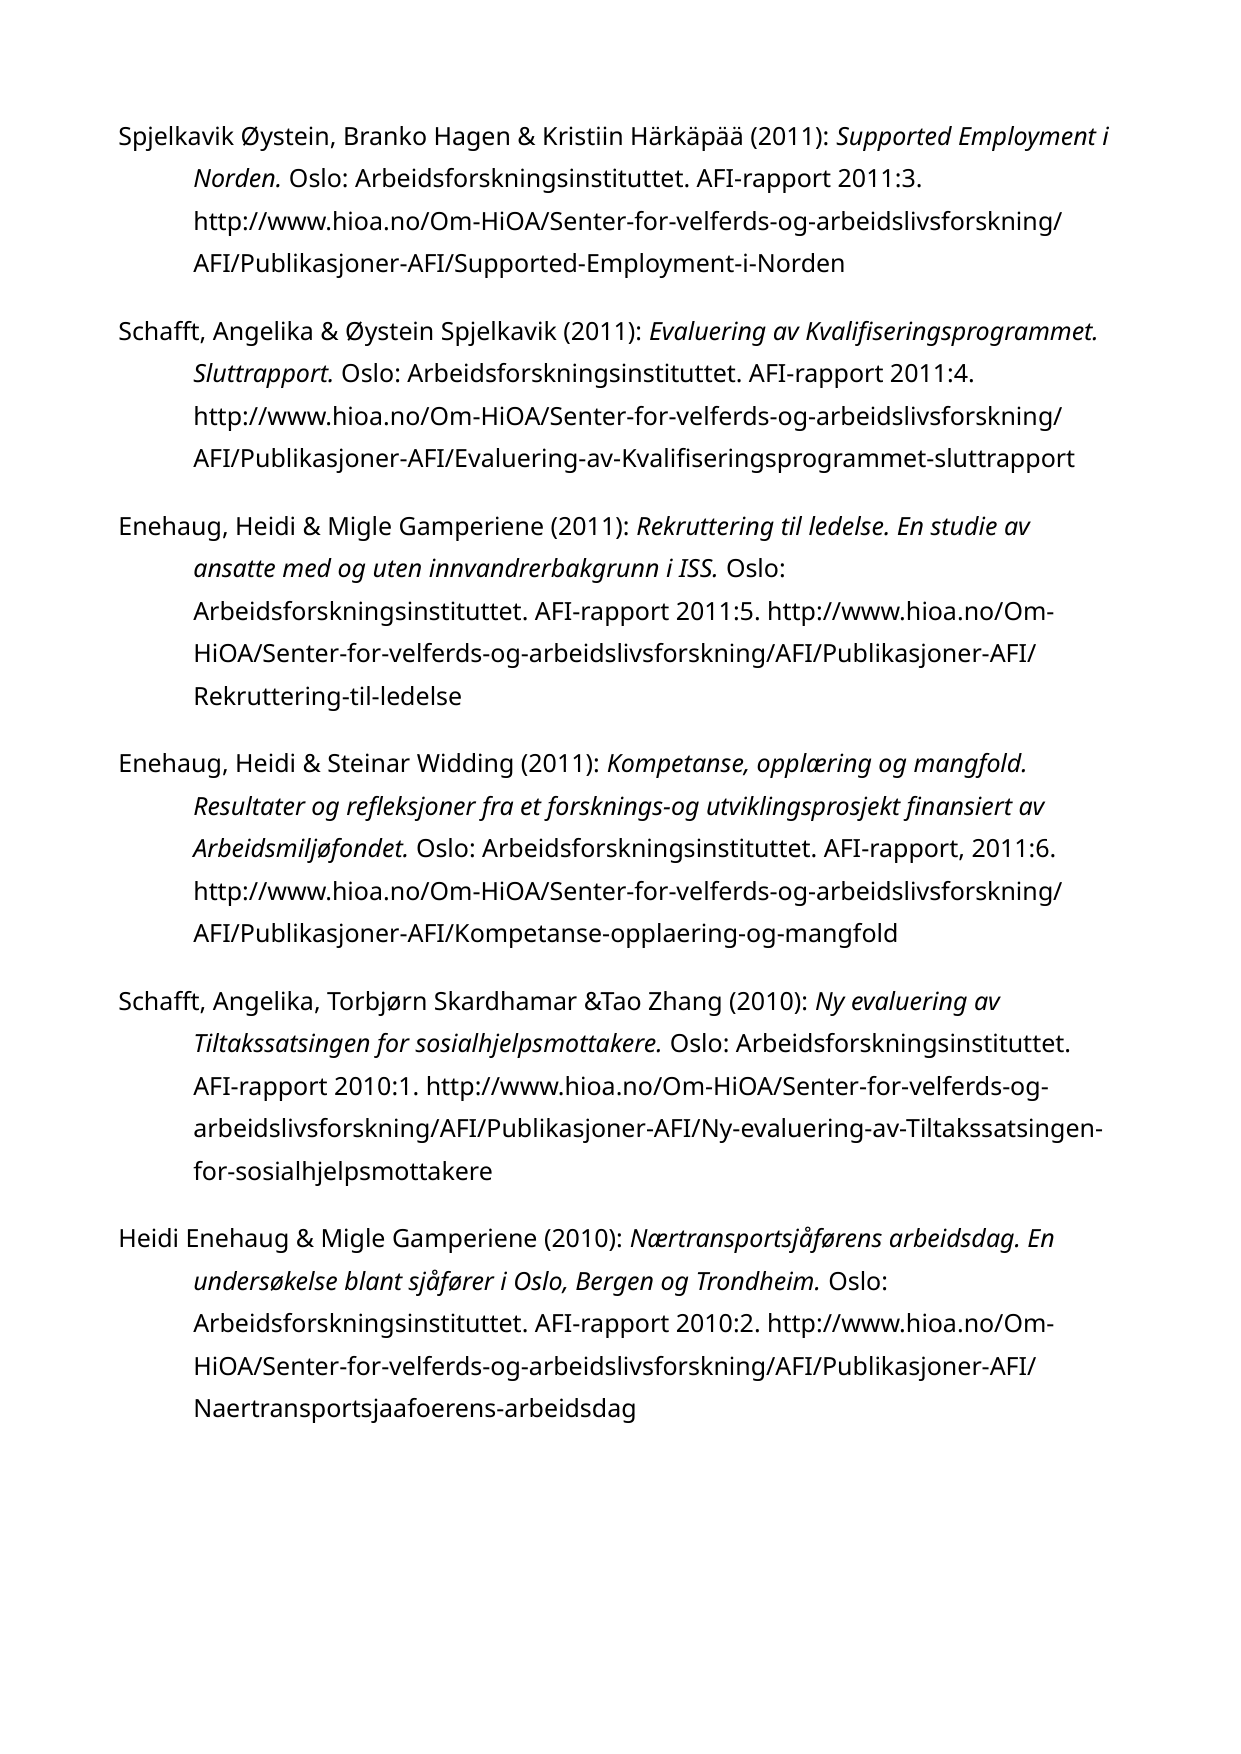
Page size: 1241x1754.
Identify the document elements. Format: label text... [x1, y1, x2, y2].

list Enehaug, Heidi & Migle Gamperiene (2011): Rekruttering til ledelse. En studie av ansatte med og uten innvandrerbakgrunn i ISS. Oslo: Arbeidsforskningsinstituttet. AFI-rapport 2011:5. http://www.hioa.no/Om-HiOA/Senter-for-velferds-og-arbeidslivsforskning/AFI/Publikasjoner-AFI/Rekruttering-til-ledelse [118, 508, 1122, 712]
list Enehaug, Heidi & Steinar Widding (2011): Kompetanse, opplæring og mangfold. Resultater og refleksjoner fra et forsknings-og utviklingsprosjekt finansiert av Arbeidsmiljøfondet. Oslo: Arbeidsforskningsinstituttet. AFI-rapport, 2011:6. http://www.hioa.no/Om-HiOA/Senter-for-velferds-og-arbeidslivsforskning/AFI/Publikasjoner-AFI/Kompetanse-opplaering-og-mangfold [118, 746, 1122, 950]
list Heidi Enehaug & Migle Gamperiene (2010): Nærtransportsjåførens arbeidsdag. En undersøkelse blant sjåfører i Oslo, Bergen og Trondheim. Oslo: Arbeidsforskningsinstituttet. AFI-rapport 2010:2. http://www.hioa.no/Om-HiOA/Senter-for-velferds-og-arbeidslivsforskning/AFI/Publikasjoner-AFI/Naertransportsjaafoerens-arbeidsdag [118, 1221, 1122, 1425]
list Schafft, Angelika, Torbjørn Skardhamar &Tao Zhang (2010): Ny evaluering av Tiltakssatsingen for sosialhjelpsmottakere. Oslo: Arbeidsforskningsinstituttet. AFI-rapport 2010:1. http://www.hioa.no/Om-HiOA/Senter-for-velferds-og-arbeidslivsforskning/AFI/Publikasjoner-AFI/Ny-evaluering-av-Tiltakssatsingen-for-sosialhjelpsmottakere [118, 983, 1122, 1187]
list Schafft, Angelika & Øystein Spjelkavik (2011): Evaluering av Kvalifiseringsprogrammet. Sluttrapport. Oslo: Arbeidsforskningsinstituttet. AFI-rapport 2011:4. http://www.hioa.no/Om-HiOA/Senter-for-velferds-og-arbeidslivsforskning/AFI/Publikasjoner-AFI/Evaluering-av-Kvalifiseringsprogrammet-sluttrapport [118, 313, 1122, 475]
list Spjelkavik Øystein, Branko Hagen & Kristiin Härkäpää (2011): Supported Employment i Norden. Oslo: Arbeidsforskningsinstituttet. AFI-rapport 2011:3. http://www.hioa.no/Om-HiOA/Senter-for-velferds-og-arbeidslivsforskning/AFI/Publikasjoner-AFI/Supported-Employment-i-Norden [118, 118, 1122, 280]
